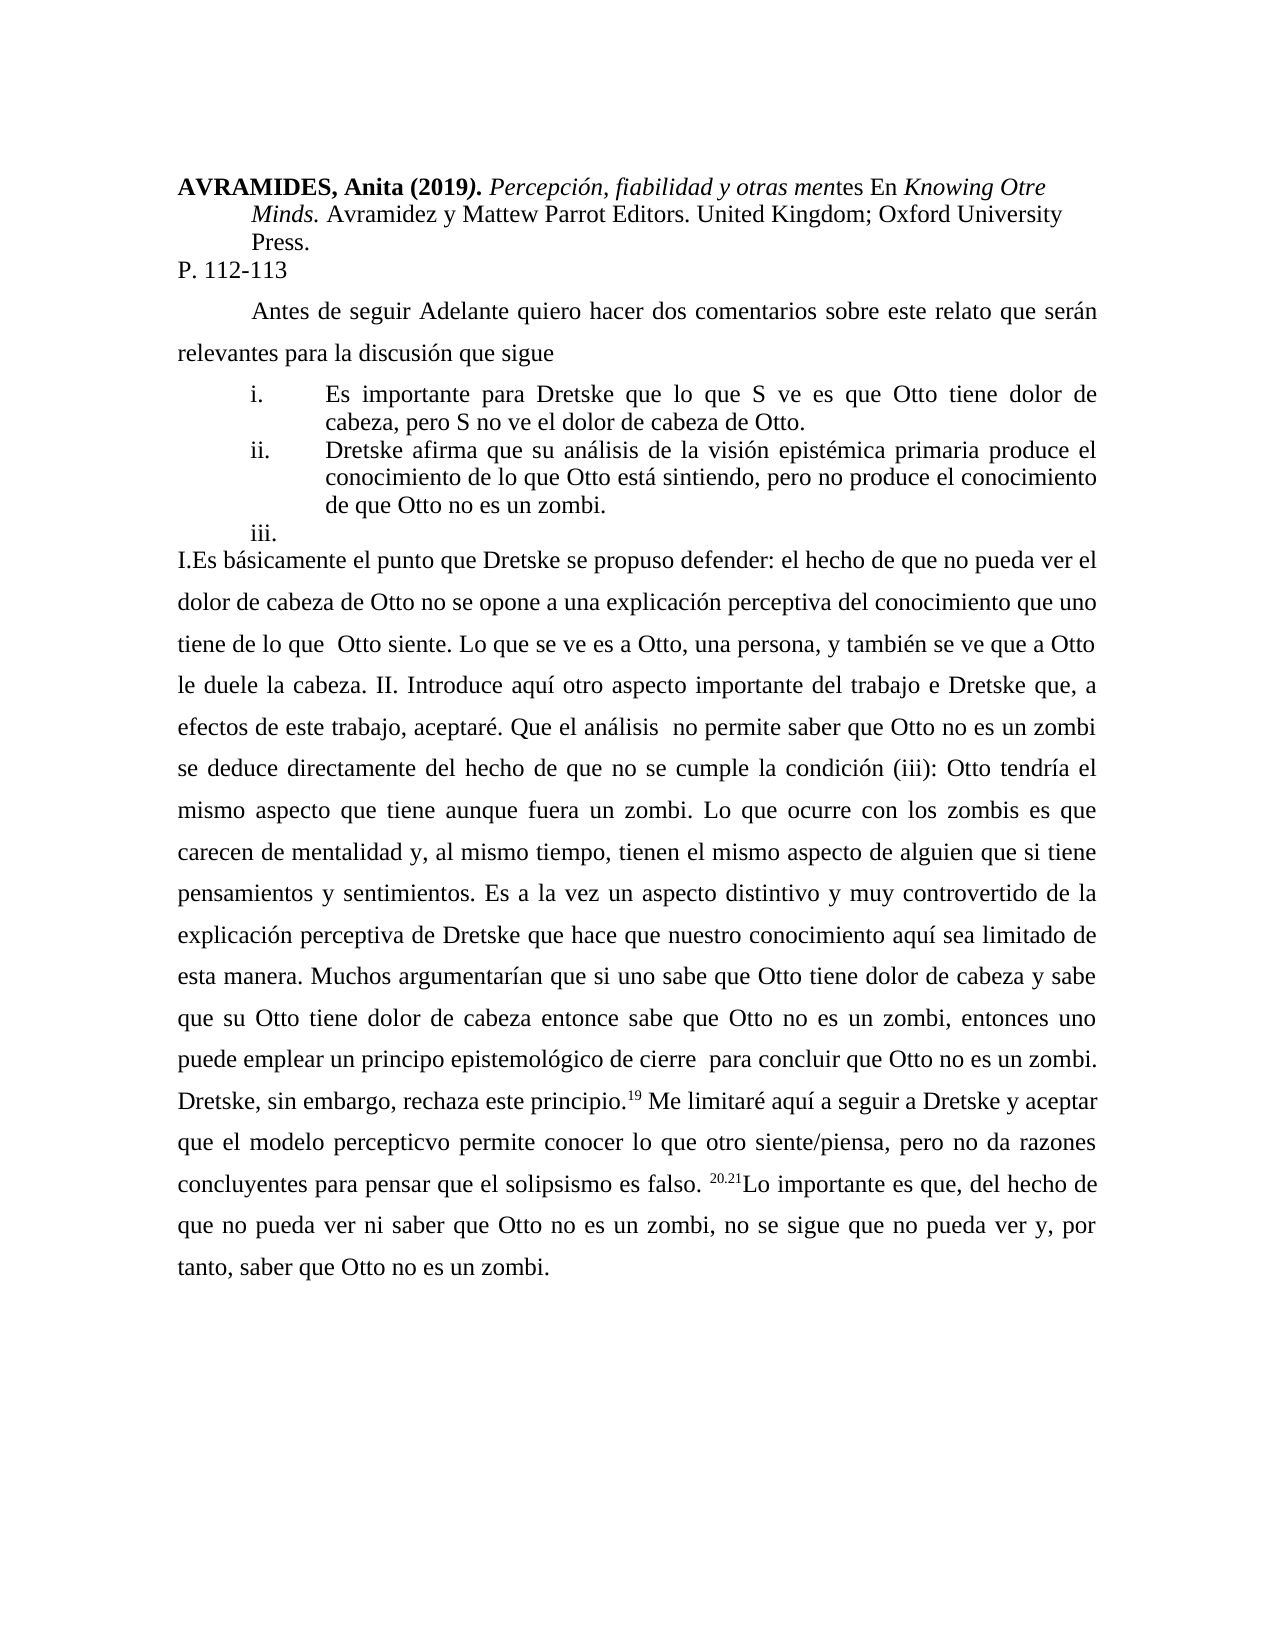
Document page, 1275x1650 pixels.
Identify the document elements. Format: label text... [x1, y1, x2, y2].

list Dretske afirma que su análisis de la visión epistémica primaria produce el conocimiento de lo que Otto está sintiendo, pero no produce el conocimiento de que Otto no es un zombi. [250, 436, 1098, 519]
text AVRAMIDES, Anita (2019). Percepción, fiabilidad y otras mentes En Knowing Otre Minds. Avramidez y Mattew Parrot Editors. United Kingdom; Oxford University Press. [177, 173, 1098, 256]
text P. 112-113 [177, 256, 1098, 283]
text Antes de seguir Adelante quiero hacer dos comentarios sobre este relato que serán relevantes para la discusión que sigue [177, 297, 1098, 367]
text I.Es básicamente el punto que Dretske se propuso defender: el hecho de que no pueda ver el dolor de cabeza de Otto no se opone a una explicación perceptiva del conocimiento que uno tiene de lo que Otto siente. Lo que se ve es a Otto, una persona, y también se ve que a Otto le duele la cabeza. II. Introduce aquí otro aspecto importante del trabajo e Dretske que, a efectos de este trabajo, aceptaré. Que el análisis no permite saber que Otto no es un zombi se deduce directamente del hecho de que no se cumple la condición (iii): Otto tendría el mismo aspecto que tiene aunque fuera un zombi. Lo que ocurre con los zombis es que carecen de mentalidad y, al mismo tiempo, tienen el mismo aspecto de alguien que si tiene pensamientos y sentimientos. Es a la vez un aspecto distintivo y muy controvertido de la explicación perceptiva de Dretske que hace que nuestro conocimiento aquí sea limitado de esta manera. Muchos argumentarían que si uno sabe que Otto tiene dolor de cabeza y sabe que su Otto tiene dolor de cabeza entonce sabe que Otto no es un zombi, entonces uno puede emplear un principo epistemológico de cierre para concluir que Otto no es un zombi. Dretske, sin embargo, rechaza este principio.19 Me limitaré aquí a seguir a Dretske y aceptar que el modelo percepticvo permite conocer lo que otro siente/piensa, pero no da razones concluyentes para pensar que el solipsismo es falso. 20.21Lo importante es que, del hecho de que no pueda ver ni saber que Otto no es un zombi, no se sigue que no pueda ver y, por tanto, saber que Otto no es un zombi. [177, 547, 1098, 1281]
list Es importante para Dretske que lo que S ve es que Otto tiene dolor de cabeza, pero S no ve el dolor de cabeza de Otto. [250, 380, 1098, 436]
